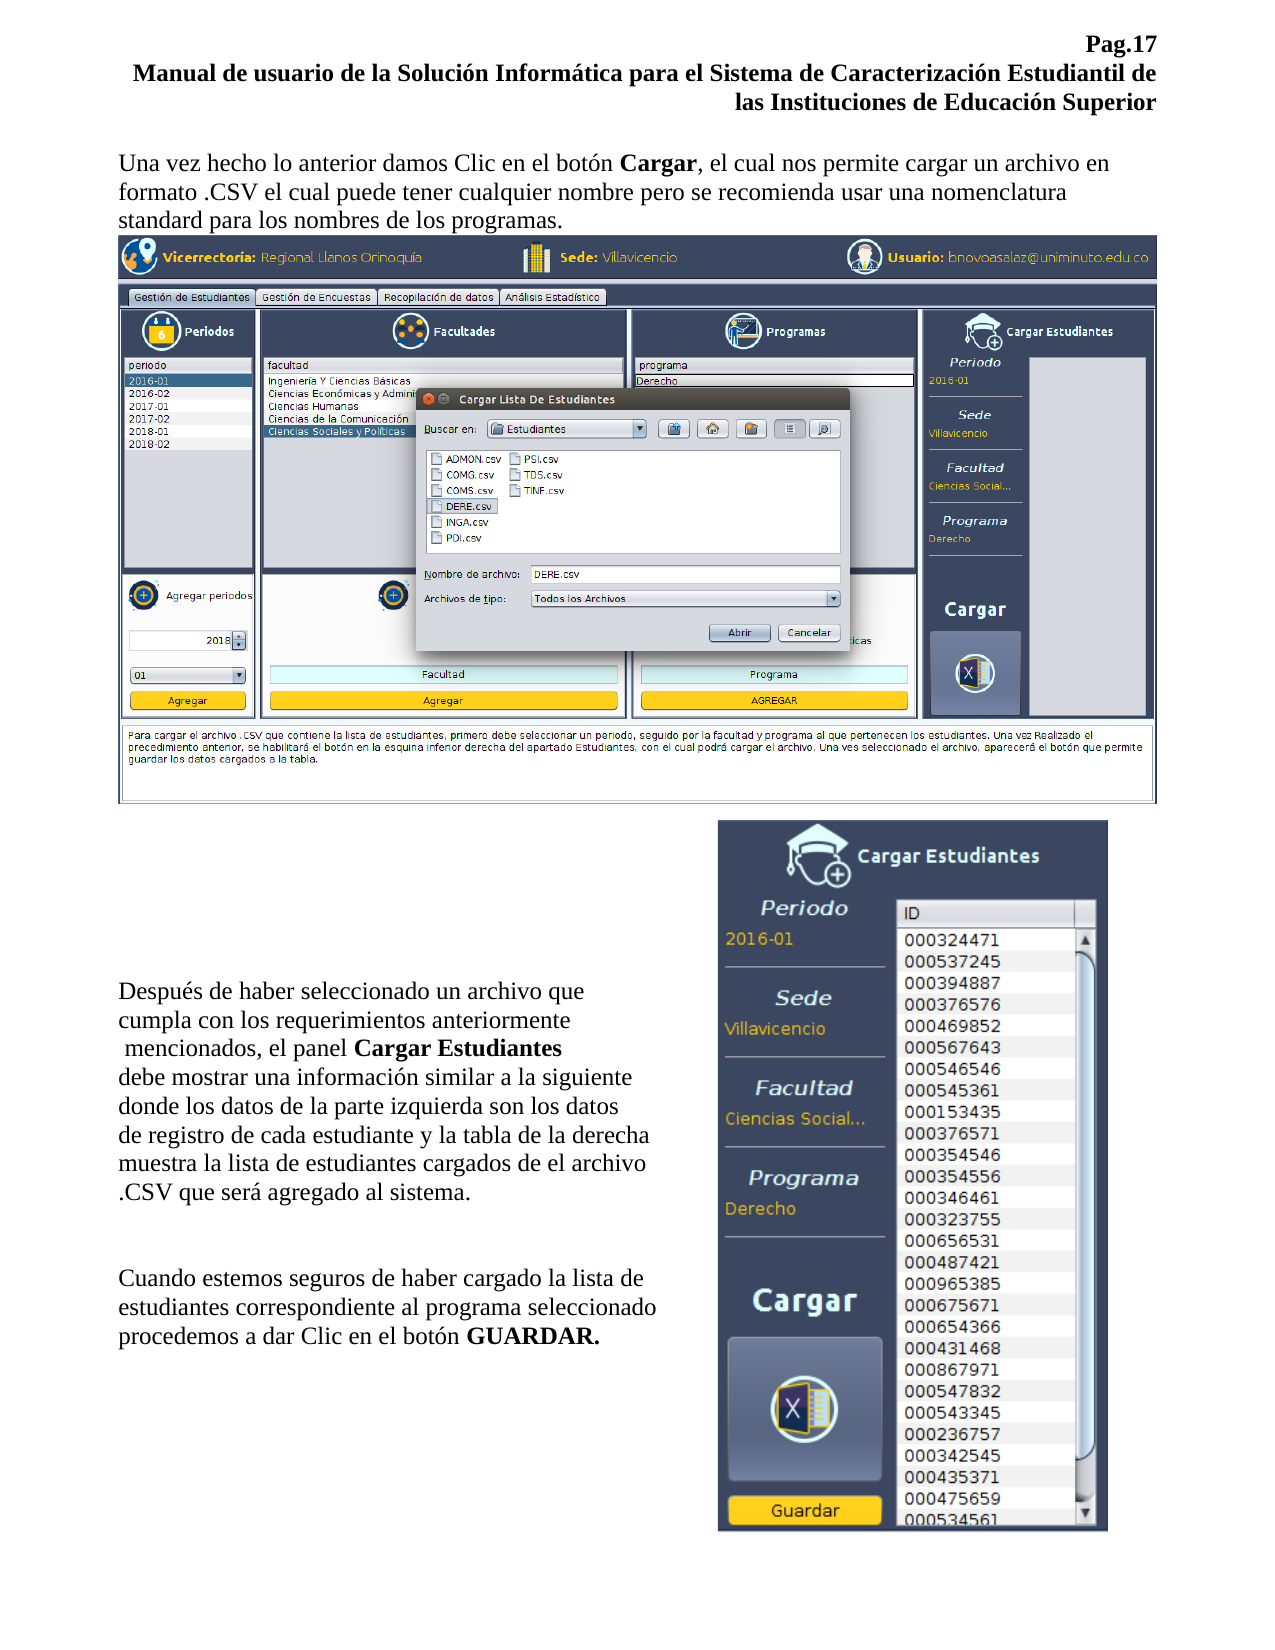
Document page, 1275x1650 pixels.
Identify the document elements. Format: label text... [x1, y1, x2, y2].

text Después de haber seleccionado un archivo que [118, 976, 717, 1005]
text muestra la lista de estudiantes cargados de el archivo [118, 1148, 717, 1177]
text [1108, 1120, 1157, 1148]
text Una vez hecho lo anterior damos Clic en el botón Cargar, el cual nos permite cargar un archivo en formato .CSV el cual puede tener cualquier nombre pero se recomienda usar una nomenclatura standard para los nombres de los programas. [118, 148, 1157, 234]
text Cuando estemos seguros de haber cargado la lista de estudiantes correspondiente al programa seleccionado procedemos a dar Clic en el botón GUARDAR. [118, 1263, 717, 1350]
text mencionados, el panel Cargar Estudiantes [118, 1033, 717, 1062]
text debe mostrar una información similar a la siguiente [118, 1062, 717, 1091]
picture [717, 820, 1108, 1533]
text [1108, 976, 1157, 1005]
text [1108, 1091, 1157, 1120]
text [1108, 1033, 1157, 1062]
text [1108, 1148, 1157, 1177]
picture [118, 235, 1157, 804]
text de registro de cada estudiante y la tabla de la derecha [118, 1120, 717, 1148]
text cumpla con los requerimientos anteriormente [118, 1005, 717, 1033]
text donde los datos de la parte izquierda son los datos [118, 1091, 717, 1120]
text [1108, 1263, 1157, 1350]
text [1108, 1177, 1157, 1206]
text .CSV que será agregado al sistema. [118, 1177, 717, 1206]
text [1108, 1005, 1157, 1033]
text [1108, 1062, 1157, 1091]
